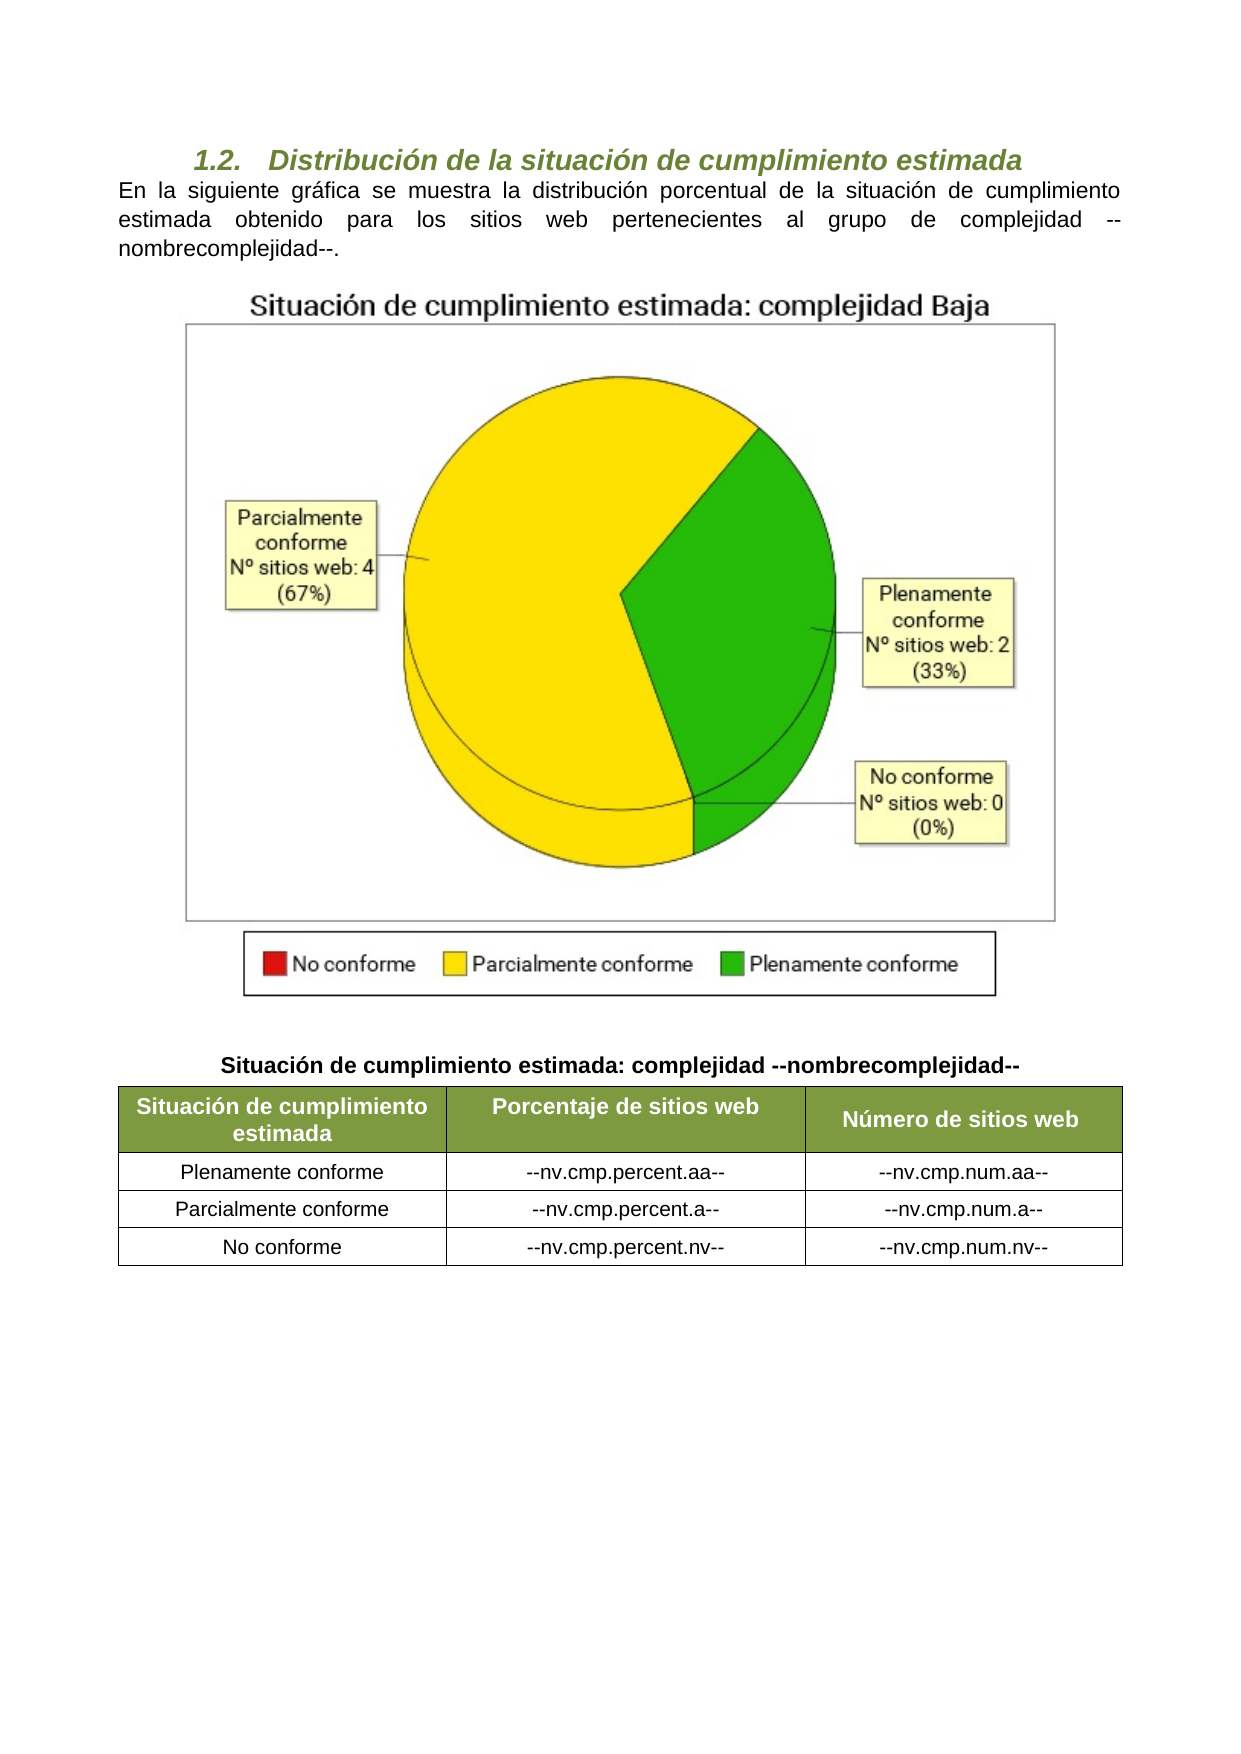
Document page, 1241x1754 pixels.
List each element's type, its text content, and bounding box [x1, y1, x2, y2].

table_cell --nv.cmp.percent.a-- [447, 1191, 805, 1227]
table_header Porcentaje de sitios web [447, 1087, 805, 1152]
table_cell Parcialmente conforme [119, 1191, 446, 1227]
table_cell --nv.cmp.percent.aa-- [447, 1153, 805, 1190]
table_cell No conforme [119, 1228, 446, 1265]
text Situación de cumplimiento estimada: complejidad --nombrecomplejidad-- [118, 1052, 1122, 1078]
table_cell --nv.cmp.num.aa-- [806, 1153, 1122, 1190]
table_cell --nv.cmp.percent.nv-- [447, 1228, 805, 1265]
table_header Situación de cumplimiento estimada [119, 1087, 446, 1152]
table_cell --nv.cmp.num.nv-- [806, 1228, 1122, 1265]
table_cell --nv.cmp.num.a-- [806, 1191, 1122, 1227]
subtitle Distribución de la situación de cumplimiento estimada [185, 143, 1122, 177]
picture [178, 288, 1062, 998]
text En la siguiente gráfica se muestra la distribución porcentual de la situación de cumplimiento estimada obtenido para los sitios web pertenecientes al grupo de complejidad --nombrecomplejidad--. [118, 177, 1122, 261]
table_cell Plenamente conforme [119, 1153, 446, 1190]
table_header Número de sitios web [806, 1087, 1122, 1152]
